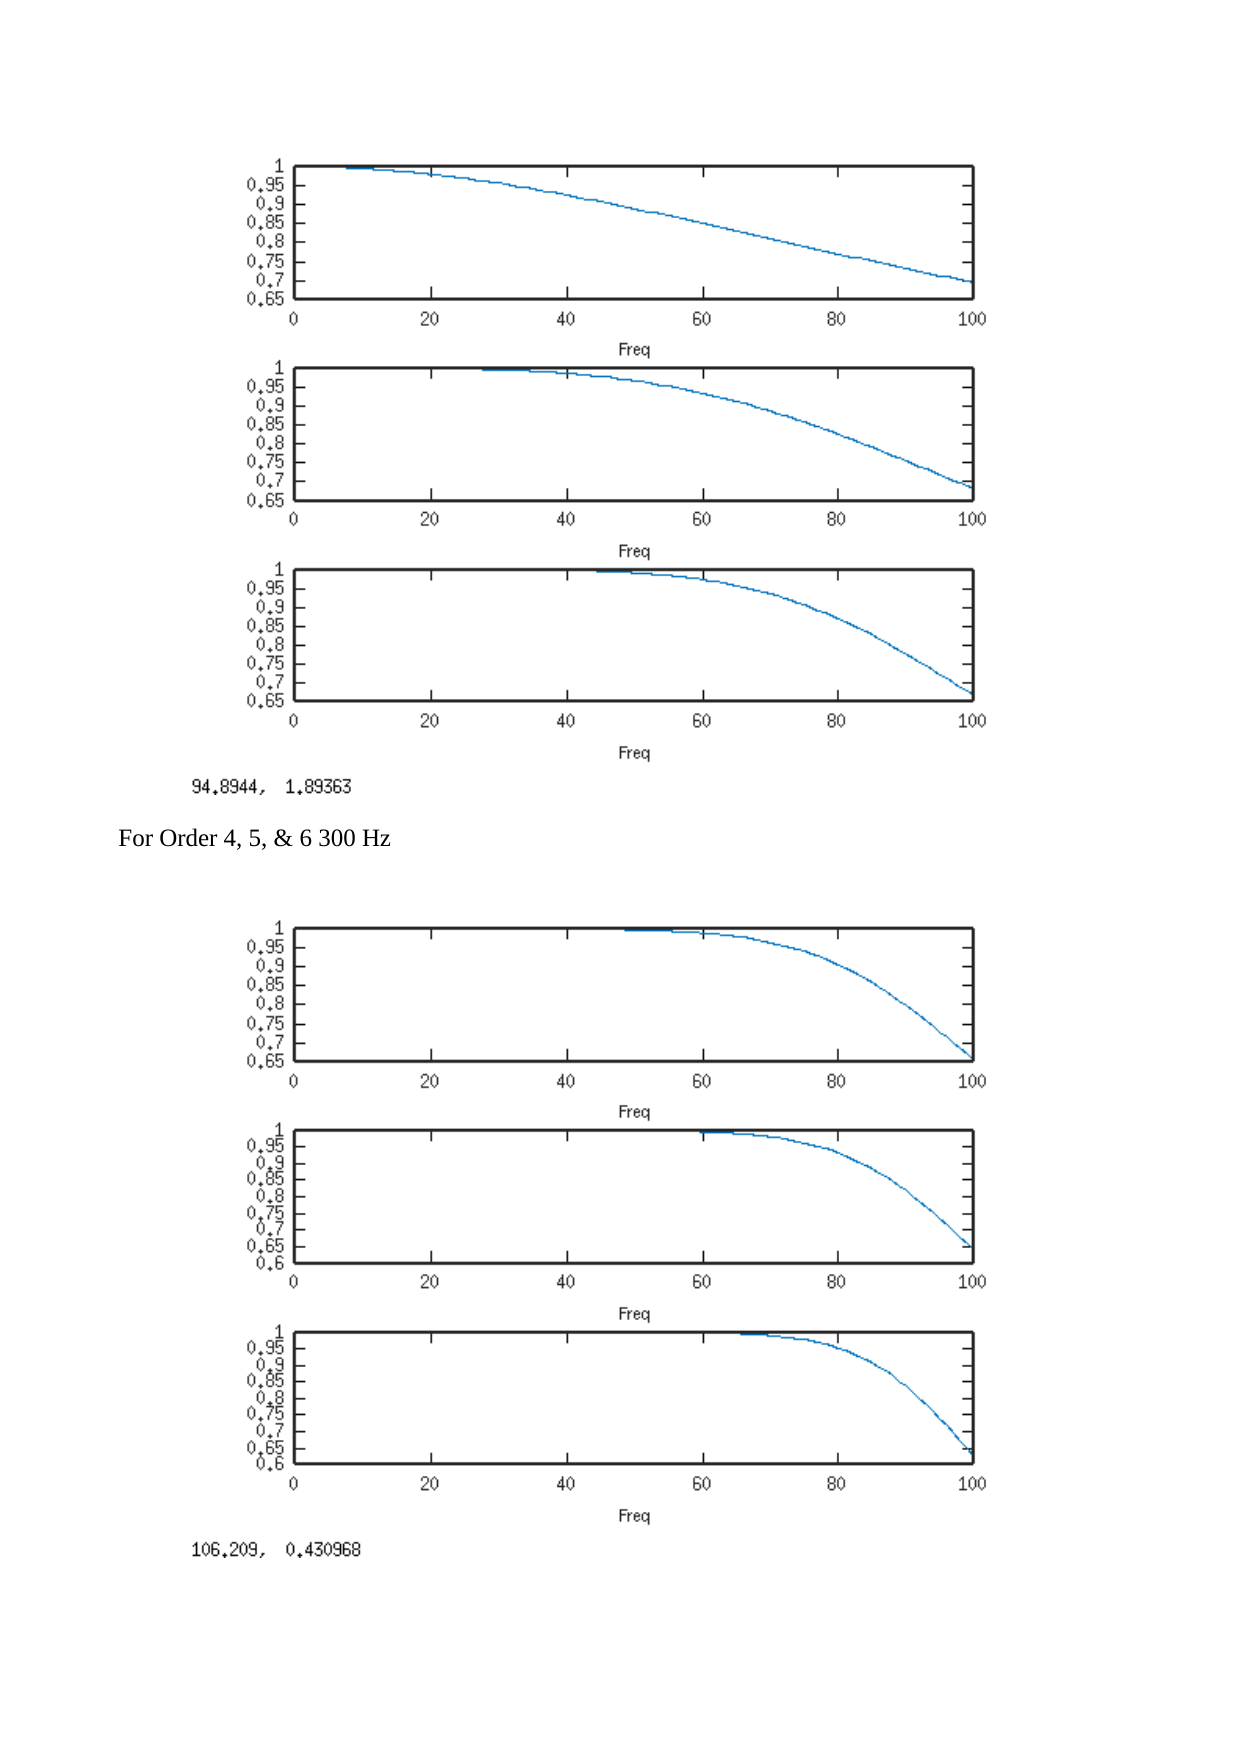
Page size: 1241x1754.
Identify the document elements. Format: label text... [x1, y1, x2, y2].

picture [182, 881, 1058, 1558]
picture [182, 118, 1058, 795]
text For Order 4, 5, & 6 300 Hz [118, 823, 1122, 852]
